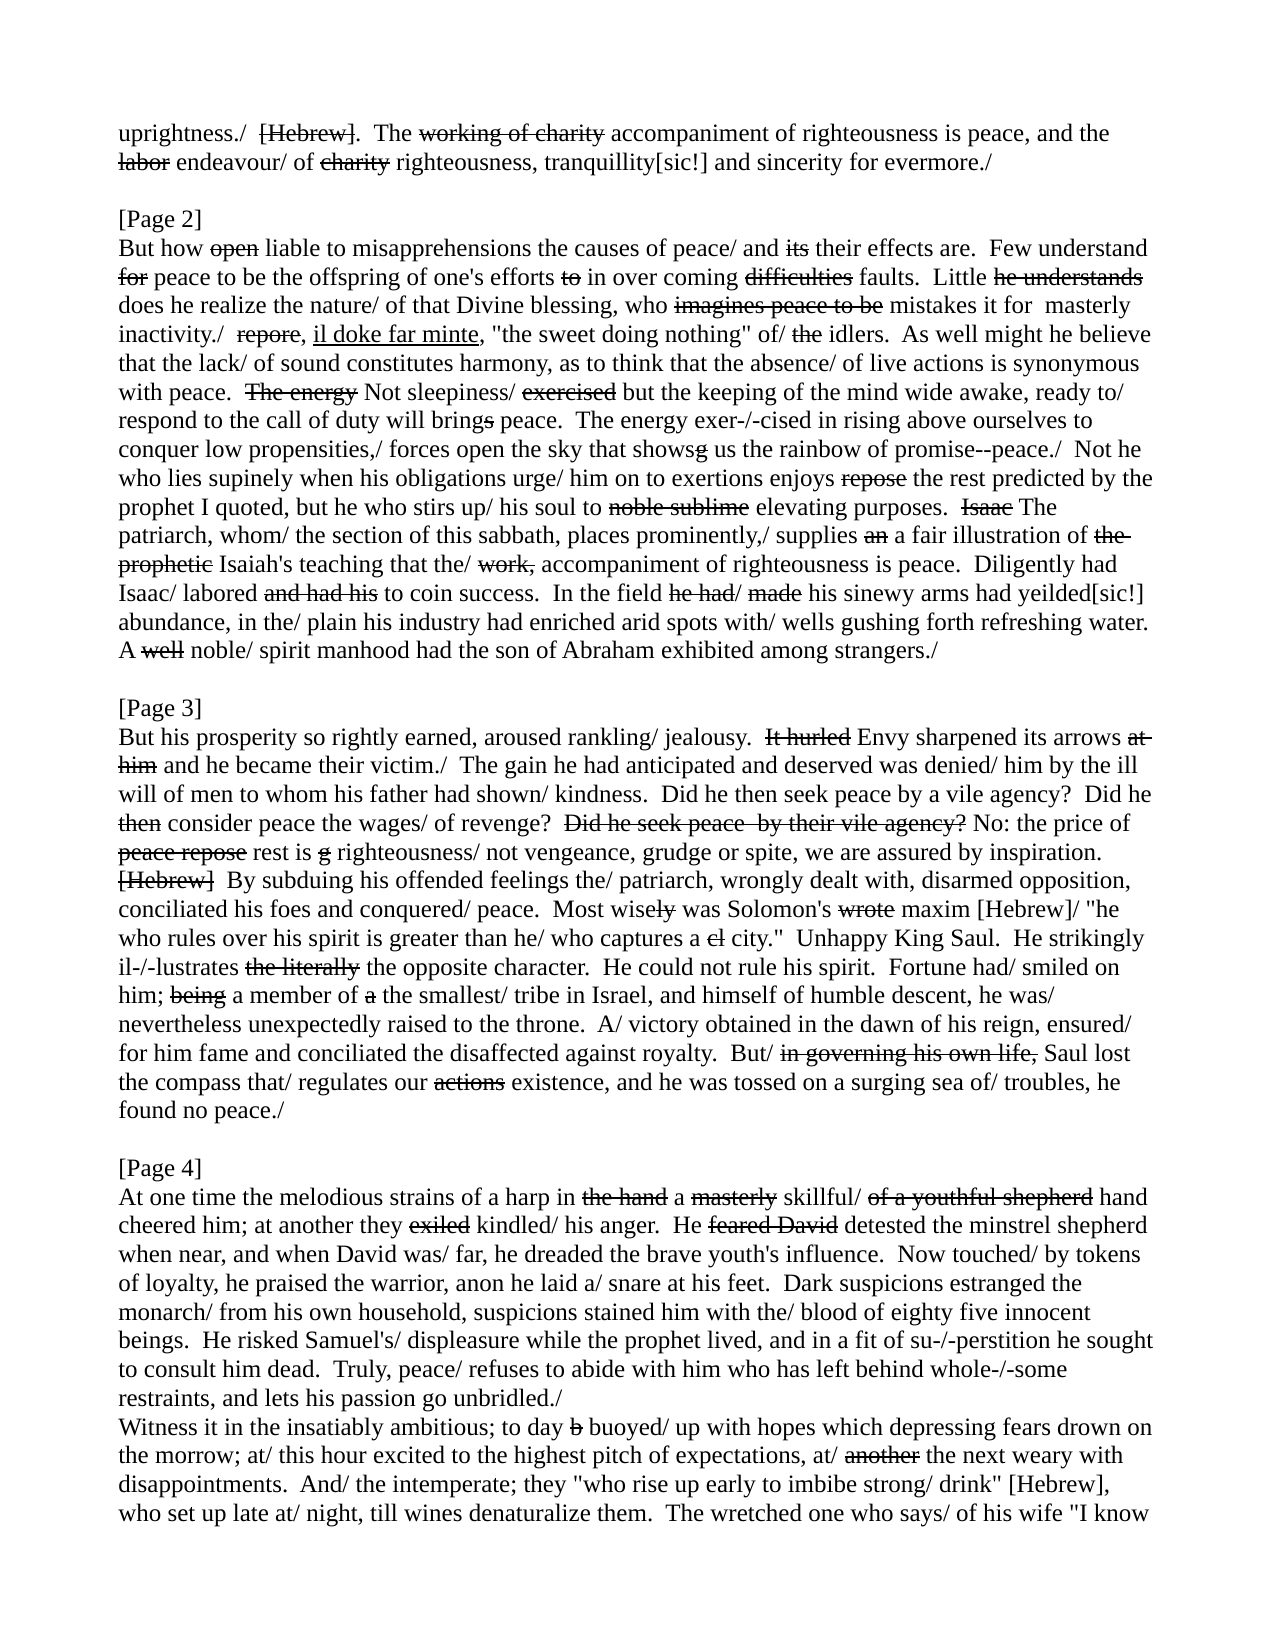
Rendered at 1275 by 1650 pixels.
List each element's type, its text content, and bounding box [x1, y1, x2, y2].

text uprightness./ [Hebrew]. The working of charity accompaniment of righteousness is peace, and the labor endeavour/ of charity righteousness, tranquillity[sic!] and sincerity for evermore./ [118, 118, 1157, 176]
text [Page 2] [118, 204, 1157, 233]
text [Page 4] [118, 1153, 1157, 1182]
text But how open liable to misapprehensions the causes of peace/ and its their effects are. Few understand for peace to be the offspring of one's efforts to in over coming difficulties faults. Little he understands does he realize the nature/ of that Divine blessing, who imagines peace to be mistakes it for masterly inactivity./ repore, il doke far minte, "the sweet doing nothing" of/ the idlers. As well might he believe that the lack/ of sound constitutes harmony, as to think that the absence/ of live actions is synonymous with peace. The energy Not sleepiness/ exercised but the keeping of the mind wide awake, ready to/ respond to the call of duty will brings peace. The energy exer-/-cised in rising above ourselves to conquer low propensities,/ forces open the sky that showsg us the rainbow of promise--peace./ Not he who lies supinely when his obligations urge/ him on to exertions enjoys repose the rest predicted by the prophet I quoted, but he who stirs up/ his soul to noble sublime elevating purposes. Isaac The patriarch, whom/ the section of this sabbath, places prominently,/ supplies an a fair illustration of the prophetic Isaiah's teaching that the/ work, accompaniment of righteousness is peace. Diligently had Isaac/ labored and had his to coin success. In the field he had/ made his sinewy arms had yeilded[sic!] abundance, in the/ plain his industry had enriched arid spots with/ wells gushing forth refreshing water. A well noble/ spirit manhood had the son of Abraham exhibited among strangers./ [118, 233, 1157, 664]
text Witness it in the insatiably ambitious; to day b buoyed/ up with hopes which depressing fears drown on the morrow; at/ this hour excited to the highest pitch of expectations, at/ another the next weary with disappointments. And/ the intemperate; they "who rise up early to imbibe strong/ drink" [Hebrew], who set up late at/ night, till wines denaturalize them. The wretched one who says/ of his wife "I know [118, 1412, 1157, 1527]
text At one time the melodious strains of a harp in the hand a masterly skillful/ of a youthful shepherd hand cheered him; at another they exiled kindled/ his anger. He feared David detested the minstrel shepherd when near, and when David was/ far, he dreaded the brave youth's influence. Now touched/ by tokens of loyalty, he praised the warrior, anon he laid a/ snare at his feet. Dark suspicions estranged the monarch/ from his own household, suspicions stained him with the/ blood of eighty five innocent beings. He risked Samuel's/ displeasure while the prophet lived, and in a fit of su-/-perstition he sought to consult him dead. Truly, peace/ refuses to abide with him who has left behind whole-/-some restraints, and lets his passion go unbridled./ [118, 1182, 1157, 1412]
text But his prosperity so rightly earned, aroused rankling/ jealousy. It hurled Envy sharpened its arrows at him and he became their victim./ The gain he had anticipated and deserved was denied/ him by the ill will of men to whom his father had shown/ kindness. Did he then seek peace by a vile agency? Did he then consider peace the wages/ of revenge? Did he seek peace by their vile agency? No: the price of peace repose rest is g righteousness/ not vengeance, grudge or spite, we are assured by inspiration. [Hebrew] By subduing his offended feelings the/ patriarch, wrongly dealt with, disarmed opposition, conciliated his foes and conquered/ peace. Most wisely was Solomon's wrote maxim [Hebrew]/ "he who rules over his spirit is greater than he/ who captures a cl city." Unhappy King Saul. He strikingly il-/-lustrates the literally the opposite character. He could not rule his spirit. Fortune had/ smiled on him; being a member of a the smallest/ tribe in Israel, and himself of humble descent, he was/ nevertheless unexpectedly raised to the throne. A/ victory obtained in the dawn of his reign, ensured/ for him fame and conciliated the disaffected against royalty. But/ in governing his own life, Saul lost the compass that/ regulates our actions existence, and he was tossed on a surging sea of/ troubles, he found no peace./ [118, 722, 1157, 1124]
text [Page 3] [118, 693, 1157, 722]
